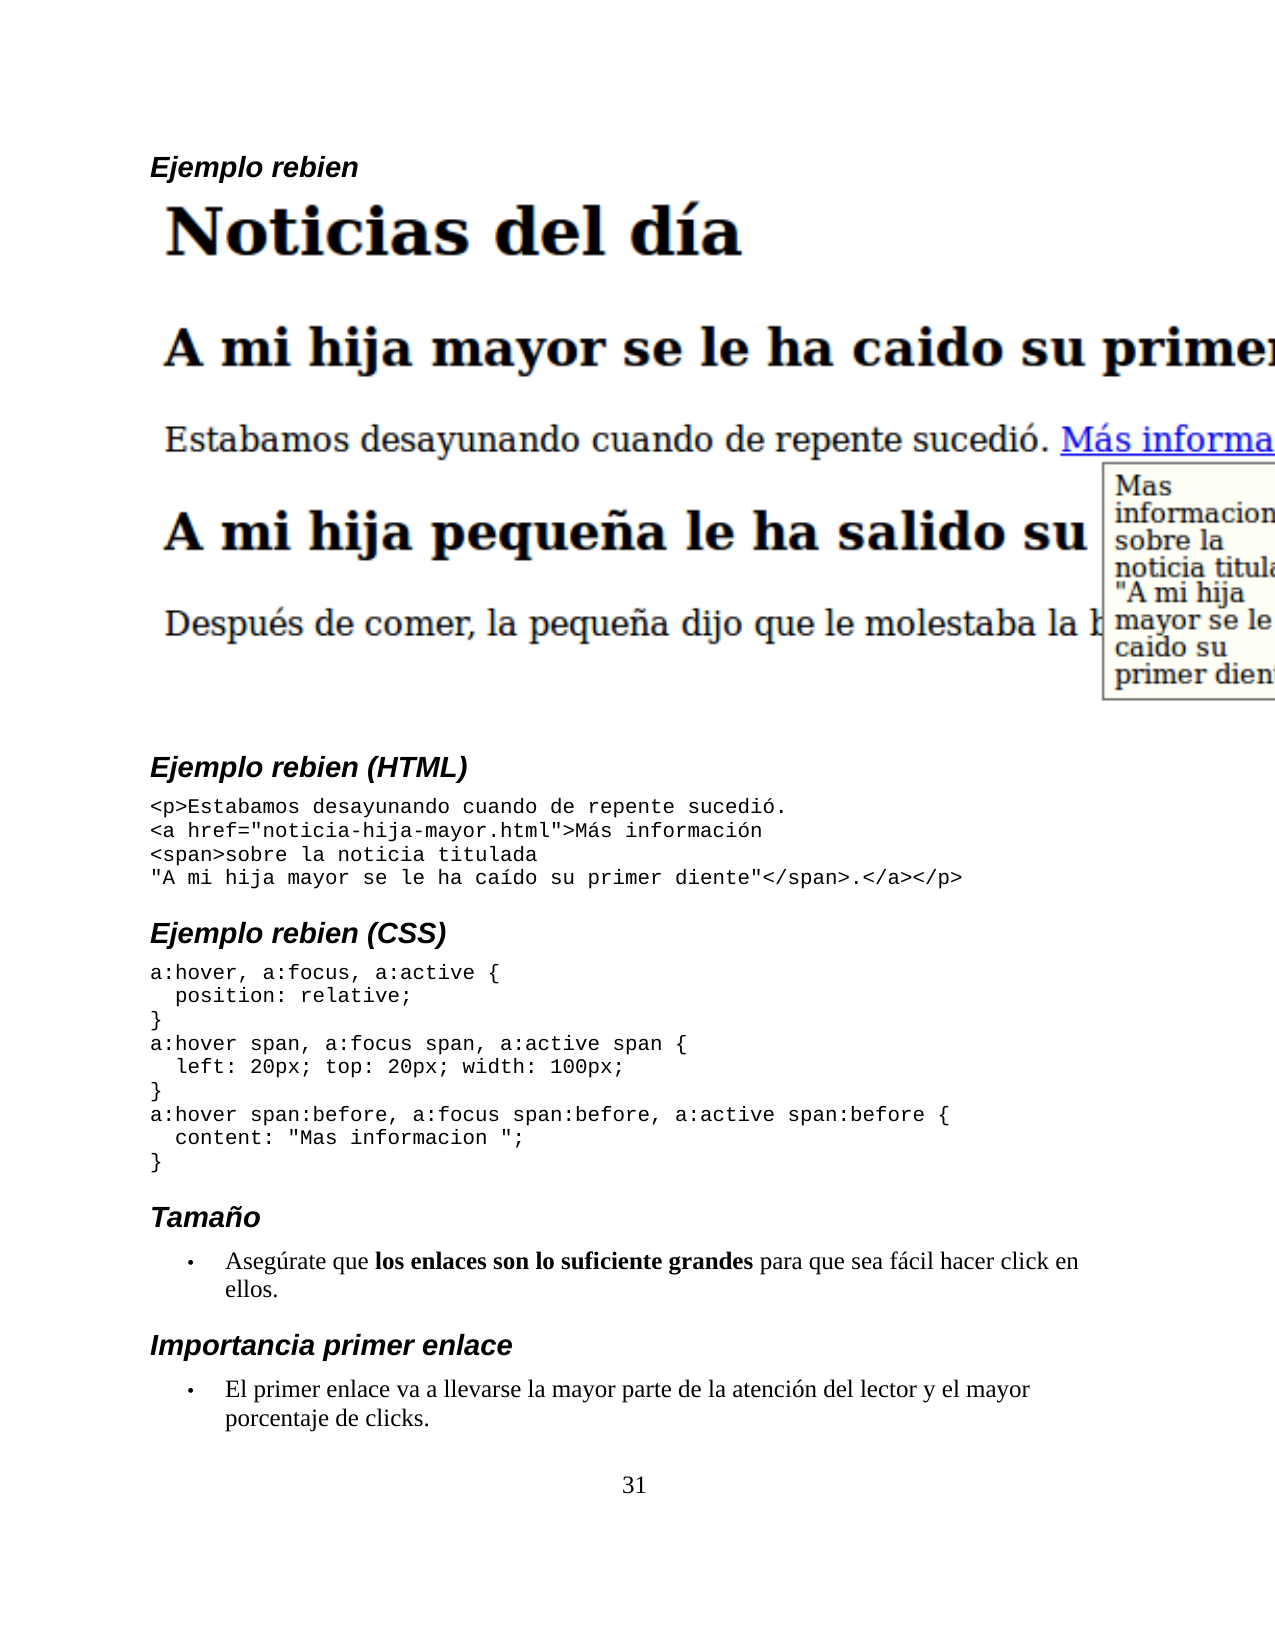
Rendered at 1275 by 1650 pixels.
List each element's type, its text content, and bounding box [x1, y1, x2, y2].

text <span>sobre la noticia titulada [150, 843, 1125, 867]
text a:hover span:before, a:focus span:before, a:active span:before { [150, 1104, 1125, 1127]
subtitle Ejemplo rebien (HTML) [150, 750, 1125, 784]
text <p>Estabamos desayunando cuando de repente sucedió. [150, 796, 1125, 820]
text } [150, 1080, 1125, 1104]
text } [150, 1009, 1125, 1033]
picture [150, 196, 1275, 726]
text left: 20px; top: 20px; width: 100px; [150, 1056, 1125, 1080]
subtitle Ejemplo rebien [150, 150, 1125, 183]
text <a href="noticia-hija-mayor.html">Más información [150, 820, 1125, 843]
text position: relative; [150, 986, 1125, 1009]
text a:hover, a:focus, a:active { [150, 962, 1125, 986]
subtitle Ejemplo rebien (CSS) [150, 916, 1125, 949]
subtitle Importancia primer enlace [150, 1328, 1125, 1362]
subtitle Tamaño [150, 1200, 1125, 1233]
list Asegúrate que los enlaces son lo suficiente grandes para que sea fácil hacer click en ellos. [187, 1246, 1125, 1303]
list El primer enlace va a llevarse la mayor parte de la atención del lector y el mayor porcentaje de clicks. [187, 1374, 1125, 1432]
text "A mi hija mayor se le ha caído su primer diente"</span>.</a></p> [150, 867, 1125, 891]
text content: "Mas informacion "; [150, 1127, 1125, 1151]
text a:hover span, a:focus span, a:active span { [150, 1033, 1125, 1056]
text } [150, 1151, 1125, 1175]
